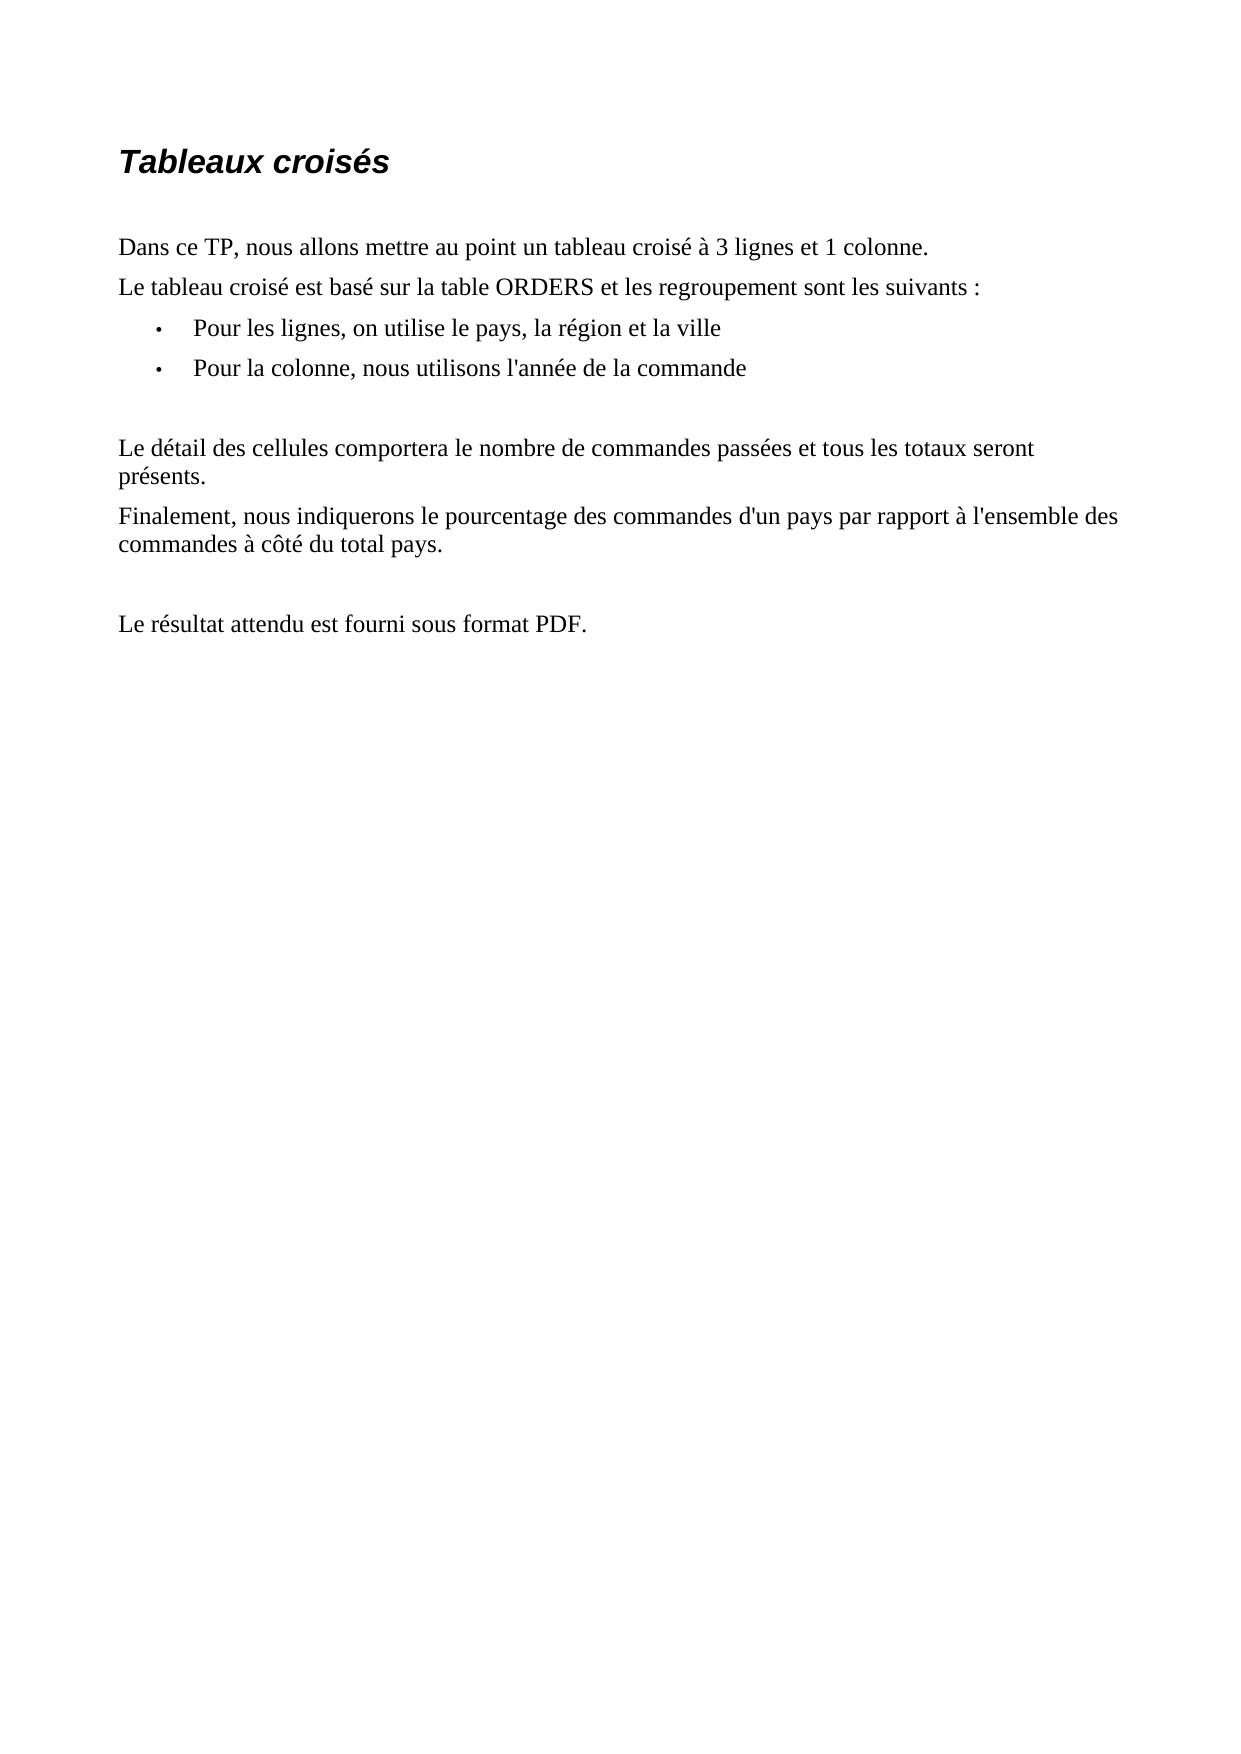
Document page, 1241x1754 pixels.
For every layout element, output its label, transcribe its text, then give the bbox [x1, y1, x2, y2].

text Le résultat attendu est fourni sous format PDF. [118, 610, 1122, 638]
text Le détail des cellules comportera le nombre de commandes passées et tous les totaux seront présents. [118, 434, 1122, 490]
subtitle Tableaux croisés [118, 143, 1122, 181]
list Pour la colonne, nous utilisons l'année de la commande [156, 354, 1122, 382]
text Le tableau croisé est basé sur la table ORDERS et les regroupement sont les suivants : [118, 273, 1122, 301]
list Pour les lignes, on utilise le pays, la région et la ville [156, 314, 1122, 341]
text Finalement, nous indiquerons le pourcentage des commandes d'un pays par rapport à l'ensemble des commandes à côté du total pays. [118, 502, 1122, 558]
text Dans ce TP, nous allons mettre au point un tableau croisé à 3 lignes et 1 colonne. [118, 233, 1122, 261]
